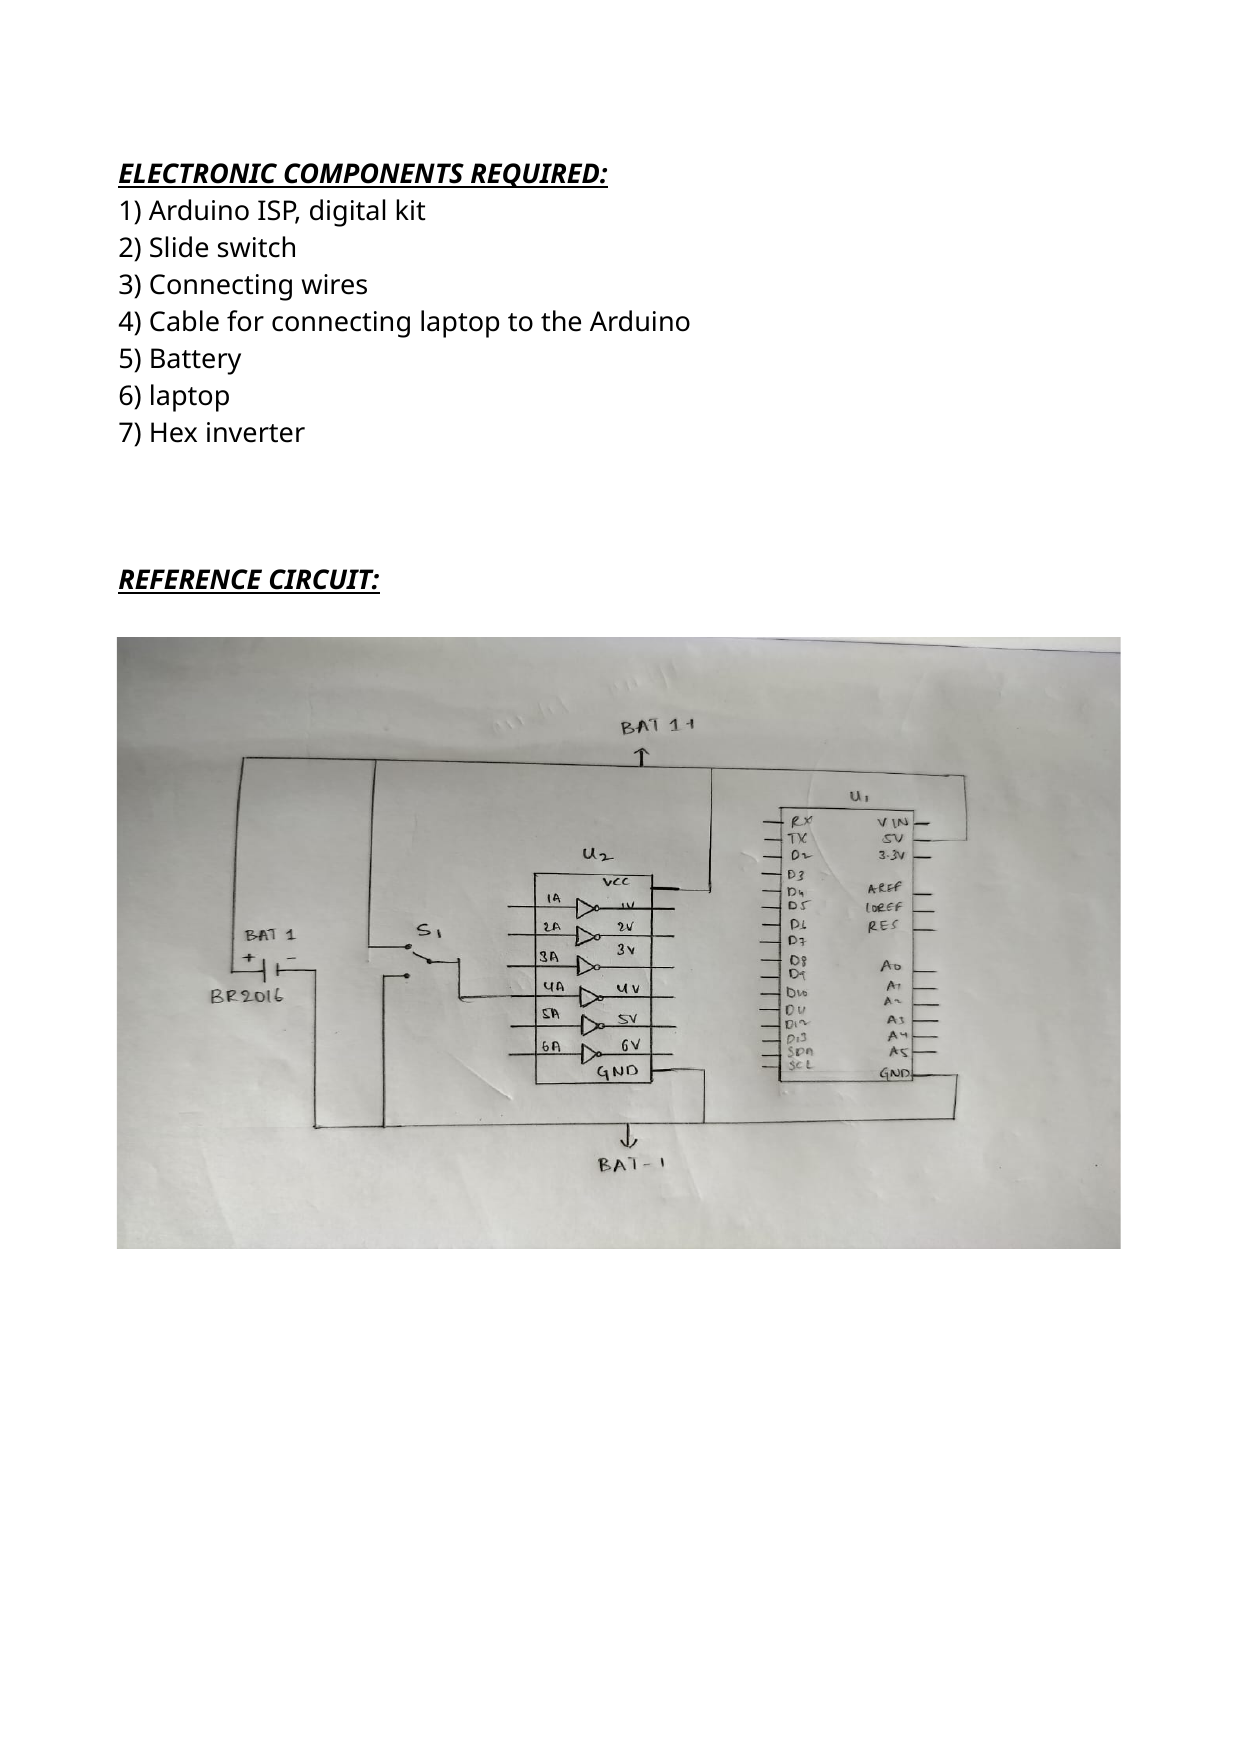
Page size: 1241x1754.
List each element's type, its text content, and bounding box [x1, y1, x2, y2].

text ELECTRONIC COMPONENTS REQUIRED: [118, 155, 1122, 192]
text 5) Battery [118, 339, 1122, 376]
text 3) Connecting wires [118, 266, 1122, 302]
picture [116, 637, 1121, 1249]
text 1) Arduino ISP, digital kit [118, 192, 1122, 229]
text 4) Cable for connecting laptop to the Arduino [118, 302, 1122, 339]
text 7) Hex inverter [118, 413, 1122, 450]
text 2) Slide switch [118, 229, 1122, 266]
text 6) laptop [118, 376, 1122, 413]
text REFERENCE CIRCUIT: [118, 561, 1122, 597]
